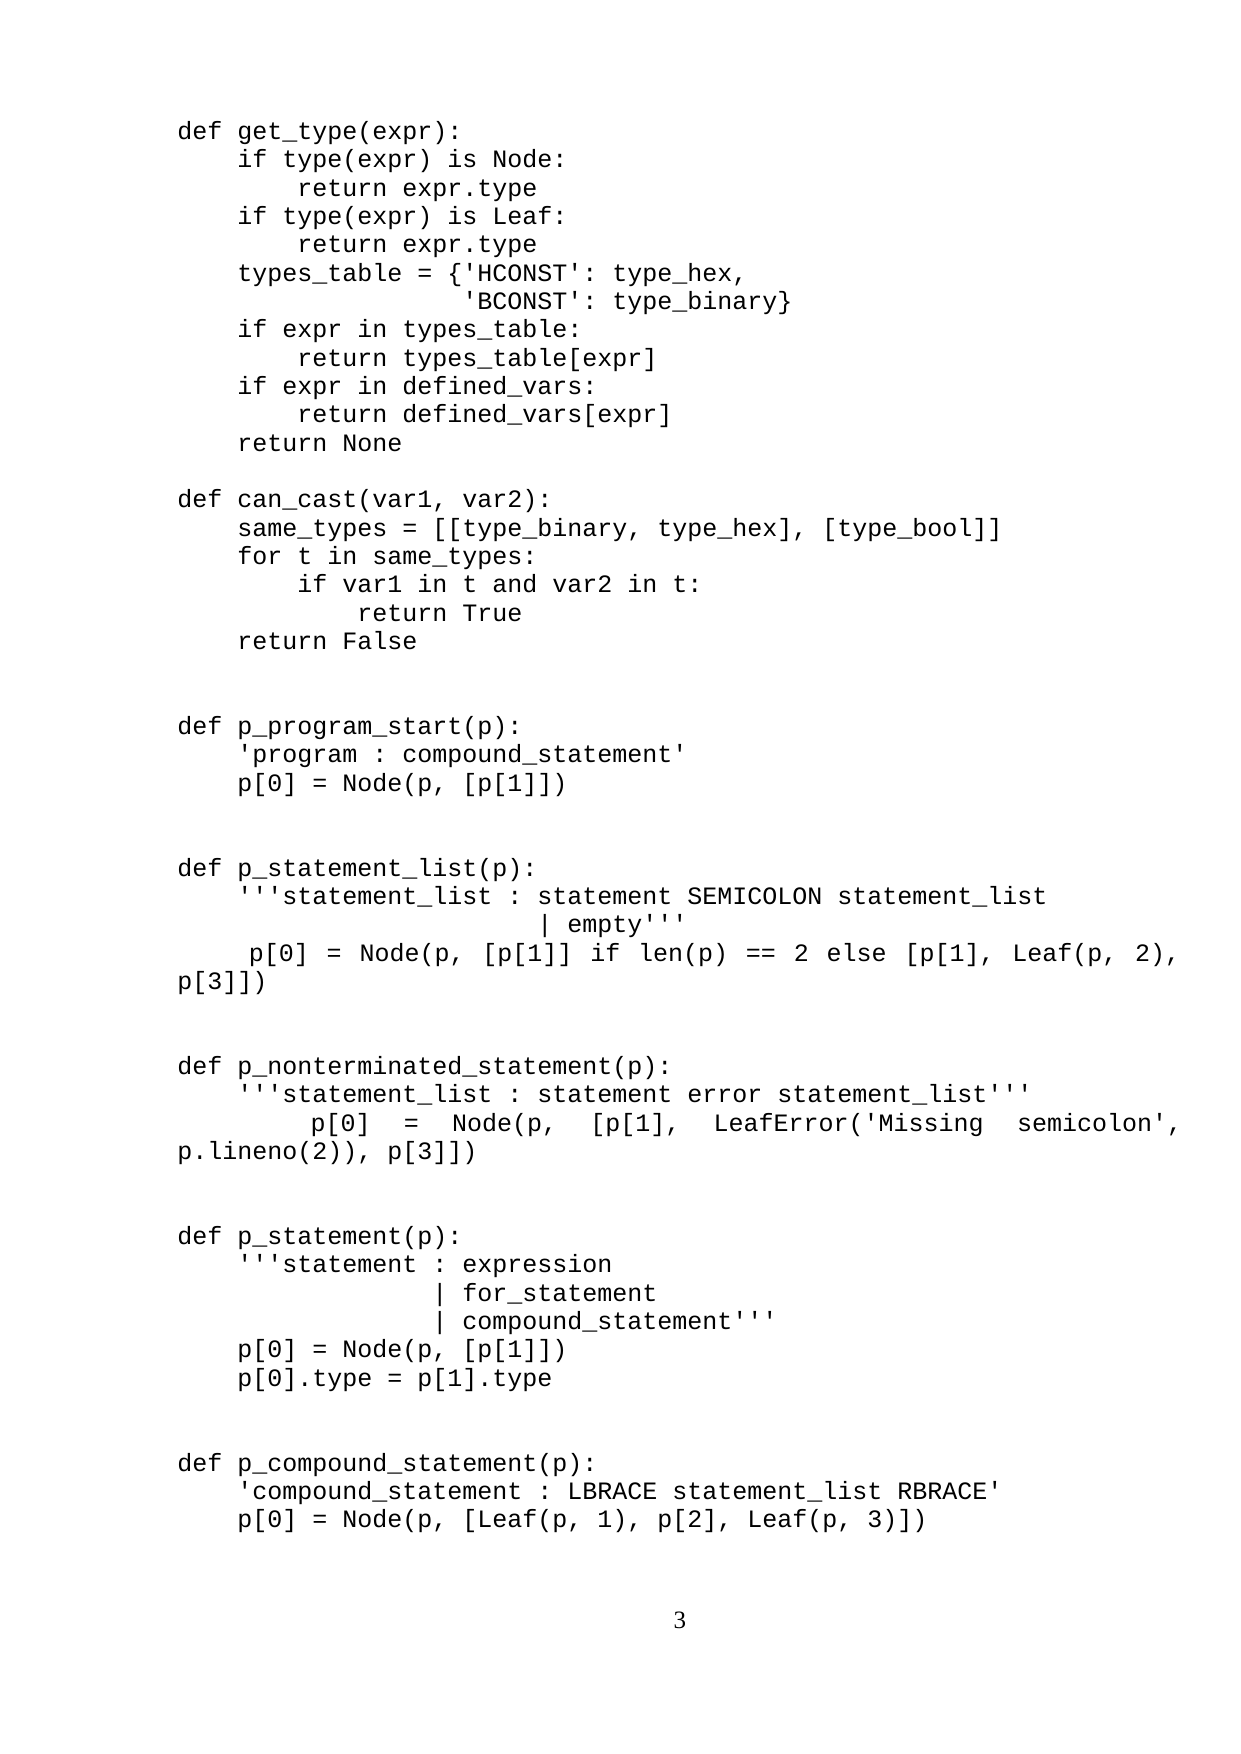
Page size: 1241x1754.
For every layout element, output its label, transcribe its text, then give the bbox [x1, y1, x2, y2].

text def p_nonterminated_statement(p): [177, 1053, 1182, 1082]
text | for_statement [177, 1280, 1182, 1308]
text 'BCONST': type_binary} [177, 288, 1182, 317]
text p[0] = Node(p, [p[1]]) [177, 770, 1182, 798]
text | compound_statement''' [177, 1308, 1182, 1337]
text def get_type(expr): [177, 118, 1182, 147]
text '''statement : expression [177, 1252, 1182, 1280]
text return None [177, 430, 1182, 458]
text p[0] = Node(p, [p[1]]) [177, 1337, 1182, 1365]
text 'program : compound_statement' [177, 742, 1182, 770]
text if type(expr) is Leaf: [177, 203, 1182, 232]
text return expr.type [177, 232, 1182, 260]
text p[0] = Node(p, [Leaf(p, 1), p[2], Leaf(p, 3)]) [177, 1507, 1182, 1535]
text p[0] = Node(p, [p[1]] if len(p) == 2 else [p[1], Leaf(p, 2), p[3]]) [177, 940, 1182, 997]
text '''statement_list : statement error statement_list''' [177, 1082, 1182, 1110]
text for t in same_types: [177, 543, 1182, 572]
text p[0].type = p[1].type [177, 1365, 1182, 1393]
text '''statement_list : statement SEMICOLON statement_list [177, 883, 1182, 912]
text def can_cast(var1, var2): [177, 487, 1182, 515]
text return False [177, 628, 1182, 657]
text return types_table[expr] [177, 345, 1182, 373]
text return expr.type [177, 175, 1182, 203]
text def p_statement(p): [177, 1223, 1182, 1252]
text return True [177, 600, 1182, 628]
text p[0] = Node(p, [p[1], LeafError('Missing semicolon', p.lineno(2)), p[3]]) [177, 1110, 1182, 1167]
text def p_statement_list(p): [177, 855, 1182, 883]
text if var1 in t and var2 in t: [177, 572, 1182, 600]
text if expr in types_table: [177, 317, 1182, 345]
text same_types = [[type_binary, type_hex], [type_bool]] [177, 515, 1182, 543]
text types_table = {'HCONST': type_hex, [177, 260, 1182, 288]
text 'compound_statement : LBRACE statement_list RBRACE' [177, 1478, 1182, 1507]
text | empty''' [177, 912, 1182, 940]
text def p_program_start(p): [177, 713, 1182, 742]
text def p_compound_statement(p): [177, 1450, 1182, 1478]
text return defined_vars[expr] [177, 402, 1182, 430]
text if expr in defined_vars: [177, 373, 1182, 402]
text if type(expr) is Node: [177, 147, 1182, 175]
